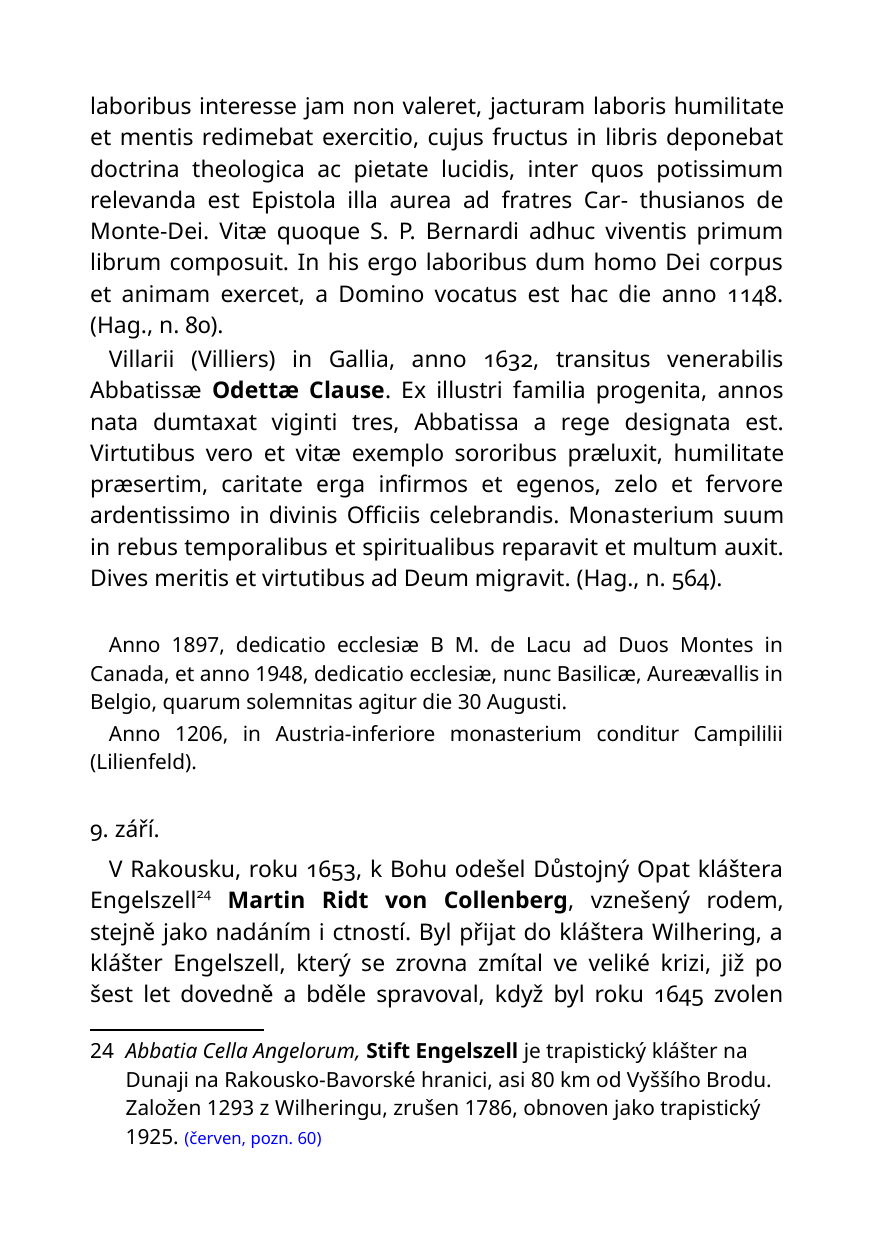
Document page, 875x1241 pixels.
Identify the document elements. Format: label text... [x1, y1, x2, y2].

text Anno 1897, dedicatio ecclesiæ B M. de Lacu ad Duos Montes in Canada, et anno 1948, dedicatio ecclesiæ, nunc Basilicæ, Aureævallis in Belgio, quarum solemnitas agitur die 30 Augusti. [90, 630, 784, 716]
text Villarii (Villiers) in Gallia, anno 1632, transitus venerabilis Abbatissæ Odettæ Clause. Ex illustri familia progenita, annos nata dumtaxat viginti tres, Abbatissa a rege designata est. Virtutibus vero et vitæ exemplo sororibus præluxit, humi­litate præsertim, caritate erga infirmos et egenos, zelo et fervore ardentissimo in divinis Officiis celebrandis. Mona­sterium suum in rebus temporalibus et spiritualibus reparavit et multum auxit. Dives meritis et virtutibus ad Deum migra­vit. (Hag., n. 564). [90, 343, 784, 593]
text 9. září. [90, 813, 784, 844]
text Abbatia Cella Angelorum, Stift Engelszell je trapistický klášter na Dunaji na Rakousko-Bavorské hranici, asi 80 km od Vyššího Brodu. Založen 1293 z Wilheringu, zrušen 1786, obnoven jako trapistický 1925. (červen, pozn. 60) [90, 1036, 784, 1150]
text V Rakousku, roku 1653, k Bohu odešel Důstojný Opat kláštera Engelszell Martin Ridt von Collenberg, vznešený rodem, stejně jako nadáním i ctností. Byl přijat do kláštera Wilhering, a klášter Engelszell, který se zrovna zmítal ve veliké krizi, již po šest let dovedně a bděle spravoval, když byl roku 1645 zvolen [90, 853, 784, 1009]
text Anno 1206, in Austria-inferiore monasterium conditur Campililii (Lilienfeld). [90, 719, 784, 776]
text laboribus interesse jam non valeret, jacturam laboris humili­tate et mentis redimebat exercitio, cujus fructus in libris deponebat doctrina theologica ac pietate lucidis, inter quos potissimum relevanda est Epistola illa aurea ad fratres Car- thusianos de Monte-Dei. Vitæ quoque S. P. Bernardi adhuc viventis primum librum composuit. In his ergo laboribus dum homo Dei corpus et animam exercet, a Domino vocatus est hac die anno 1148. (Hag., n. 80). [90, 90, 784, 340]
